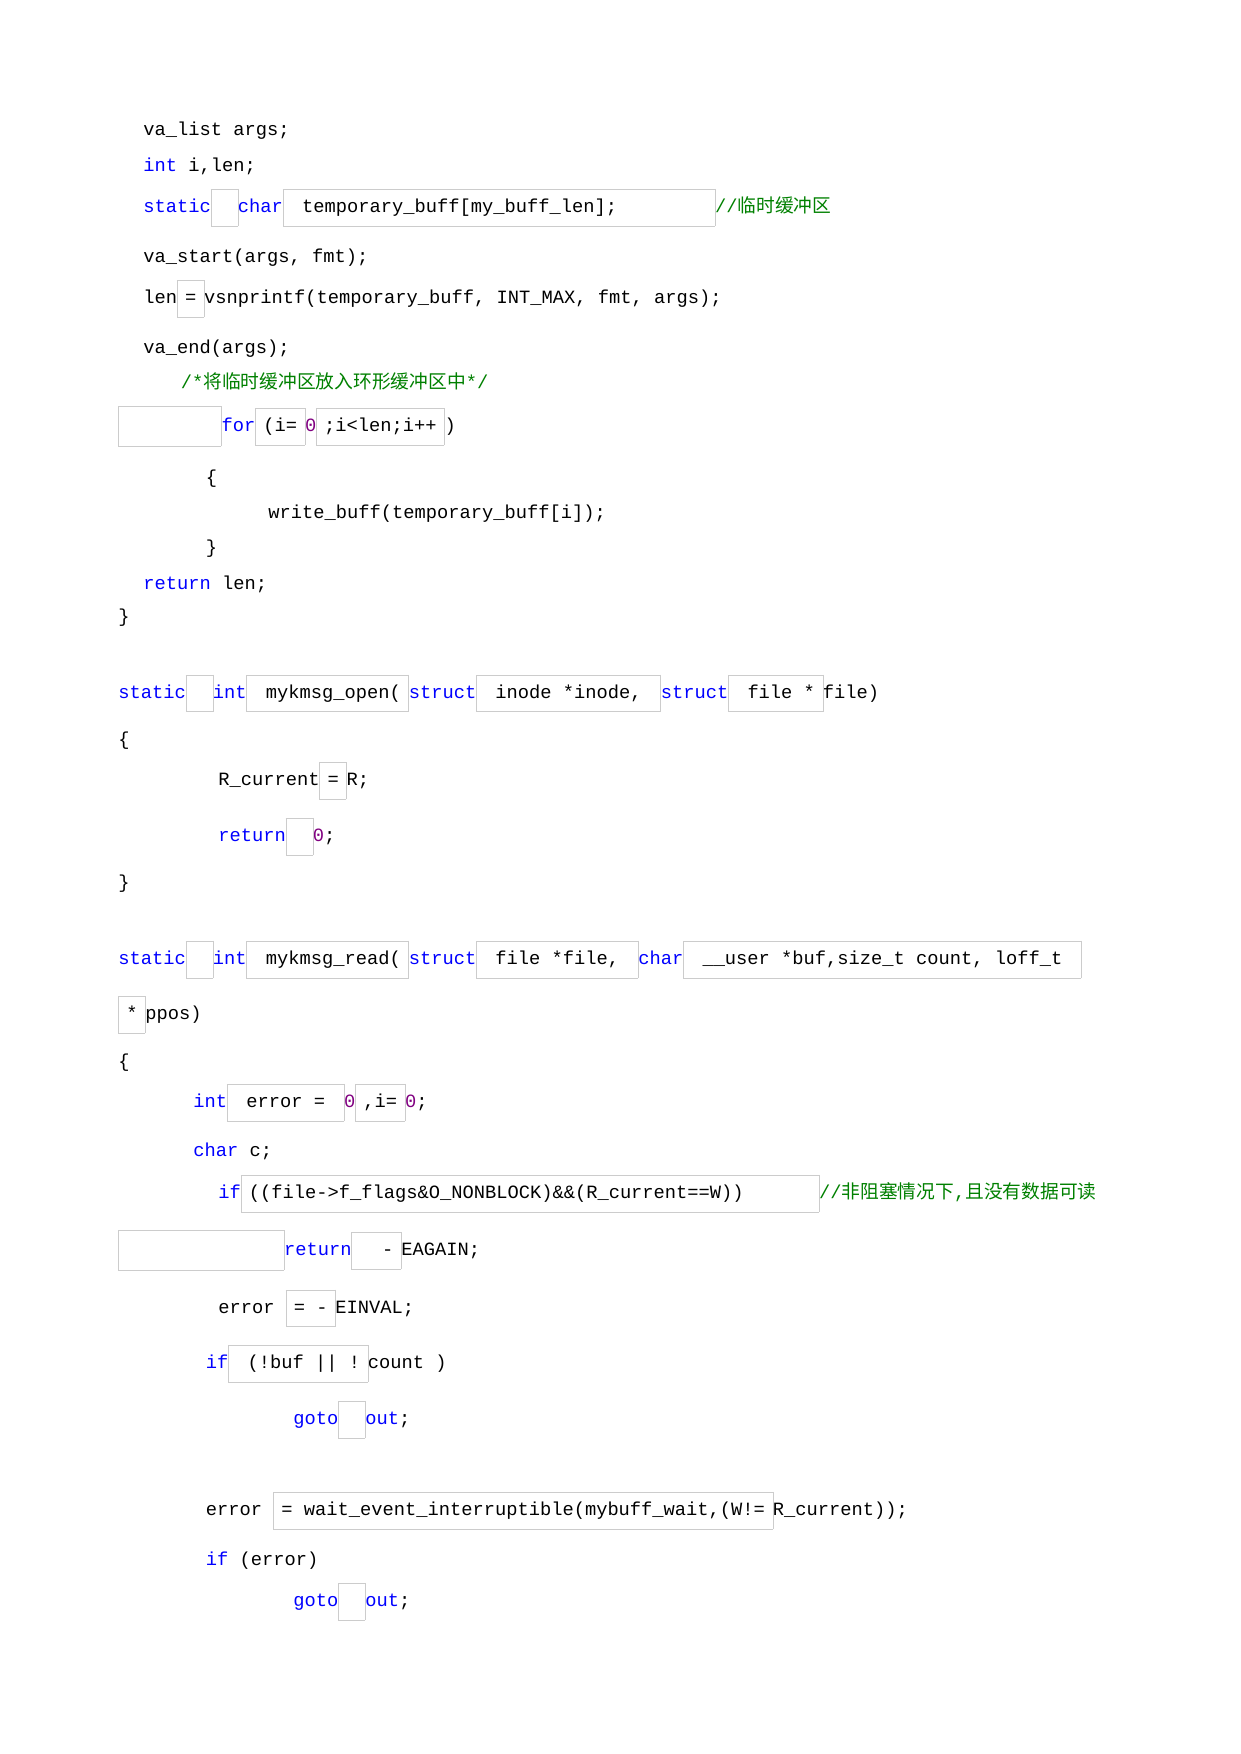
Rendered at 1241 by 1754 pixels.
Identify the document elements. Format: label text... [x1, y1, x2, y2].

text (!buf || ! [229, 1346, 368, 1382]
text va_end(args); [118, 336, 1122, 359]
text { [118, 1052, 1122, 1073]
text error = [118, 1289, 335, 1327]
text ,i= [356, 1085, 405, 1121]
text static int mykmsg_read(struct file *file, char __user *buf,size_t count, loff_t *ppos) [118, 941, 1122, 1033]
text va_start(args, fmt); [118, 244, 1122, 268]
text { [118, 730, 1122, 751]
text } [118, 536, 1122, 560]
text struct inode *inode, [409, 674, 660, 712]
text error = [228, 1085, 344, 1121]
text return [118, 818, 286, 855]
text return len; [118, 572, 1122, 596]
text } [118, 873, 1122, 894]
text ((file->f_flags&O_NONBLOCK)&&(R_current==W)) [242, 1176, 819, 1212]
text /*将临时缓冲区放入环形缓冲区中*/ [118, 371, 1122, 395]
text char c; [118, 1139, 1122, 1163]
text } [118, 607, 1122, 628]
text [287, 819, 313, 855]
text = wait_event_interruptible(mybuff_wait,(W!= [274, 1493, 773, 1529]
text int mykmsg_open( [214, 674, 408, 712]
text R; [347, 762, 1122, 799]
text 0; [314, 818, 1122, 855]
text = [178, 281, 204, 317]
text { [118, 466, 1122, 489]
text [339, 1584, 365, 1620]
text //非阻塞情况下,且没有数据可读 [820, 1175, 1122, 1212]
text file) [824, 674, 1122, 712]
text temporary_buff[my_buff_len]; [284, 190, 715, 226]
text static [118, 189, 211, 226]
text 0 [345, 1084, 355, 1121]
text -EINVAL; [336, 1289, 1122, 1327]
text out; [366, 1401, 1122, 1438]
text if [118, 1175, 241, 1212]
text //临时缓冲区 [716, 189, 1122, 226]
text if [118, 1345, 228, 1382]
text = [320, 763, 346, 799]
text [339, 1402, 365, 1438]
text goto [118, 1583, 338, 1620]
text if (error) [118, 1547, 1122, 1571]
text [119, 1231, 284, 1270]
text R_current)); [774, 1492, 1122, 1529]
text vsnprintf(temporary_buff, INT_MAX, fmt, args); [205, 280, 1122, 317]
text static [118, 674, 213, 712]
text goto [118, 1401, 338, 1438]
text write_buff(temporary_buff[i]); [118, 501, 1122, 525]
text 0; [406, 1084, 1122, 1121]
text for(i=0;i<len;i++) [222, 406, 1122, 446]
text error [118, 1492, 273, 1529]
text int i,len; [118, 153, 1122, 177]
text va_list args; [118, 118, 1122, 142]
text out; [366, 1583, 1122, 1620]
text count ) [369, 1345, 1122, 1382]
text int [118, 1084, 227, 1121]
text struct file * [661, 674, 823, 712]
text len [118, 280, 177, 317]
text char [239, 189, 283, 226]
text [119, 407, 221, 446]
text return -EAGAIN; [285, 1230, 1122, 1270]
text R_current [118, 762, 319, 799]
